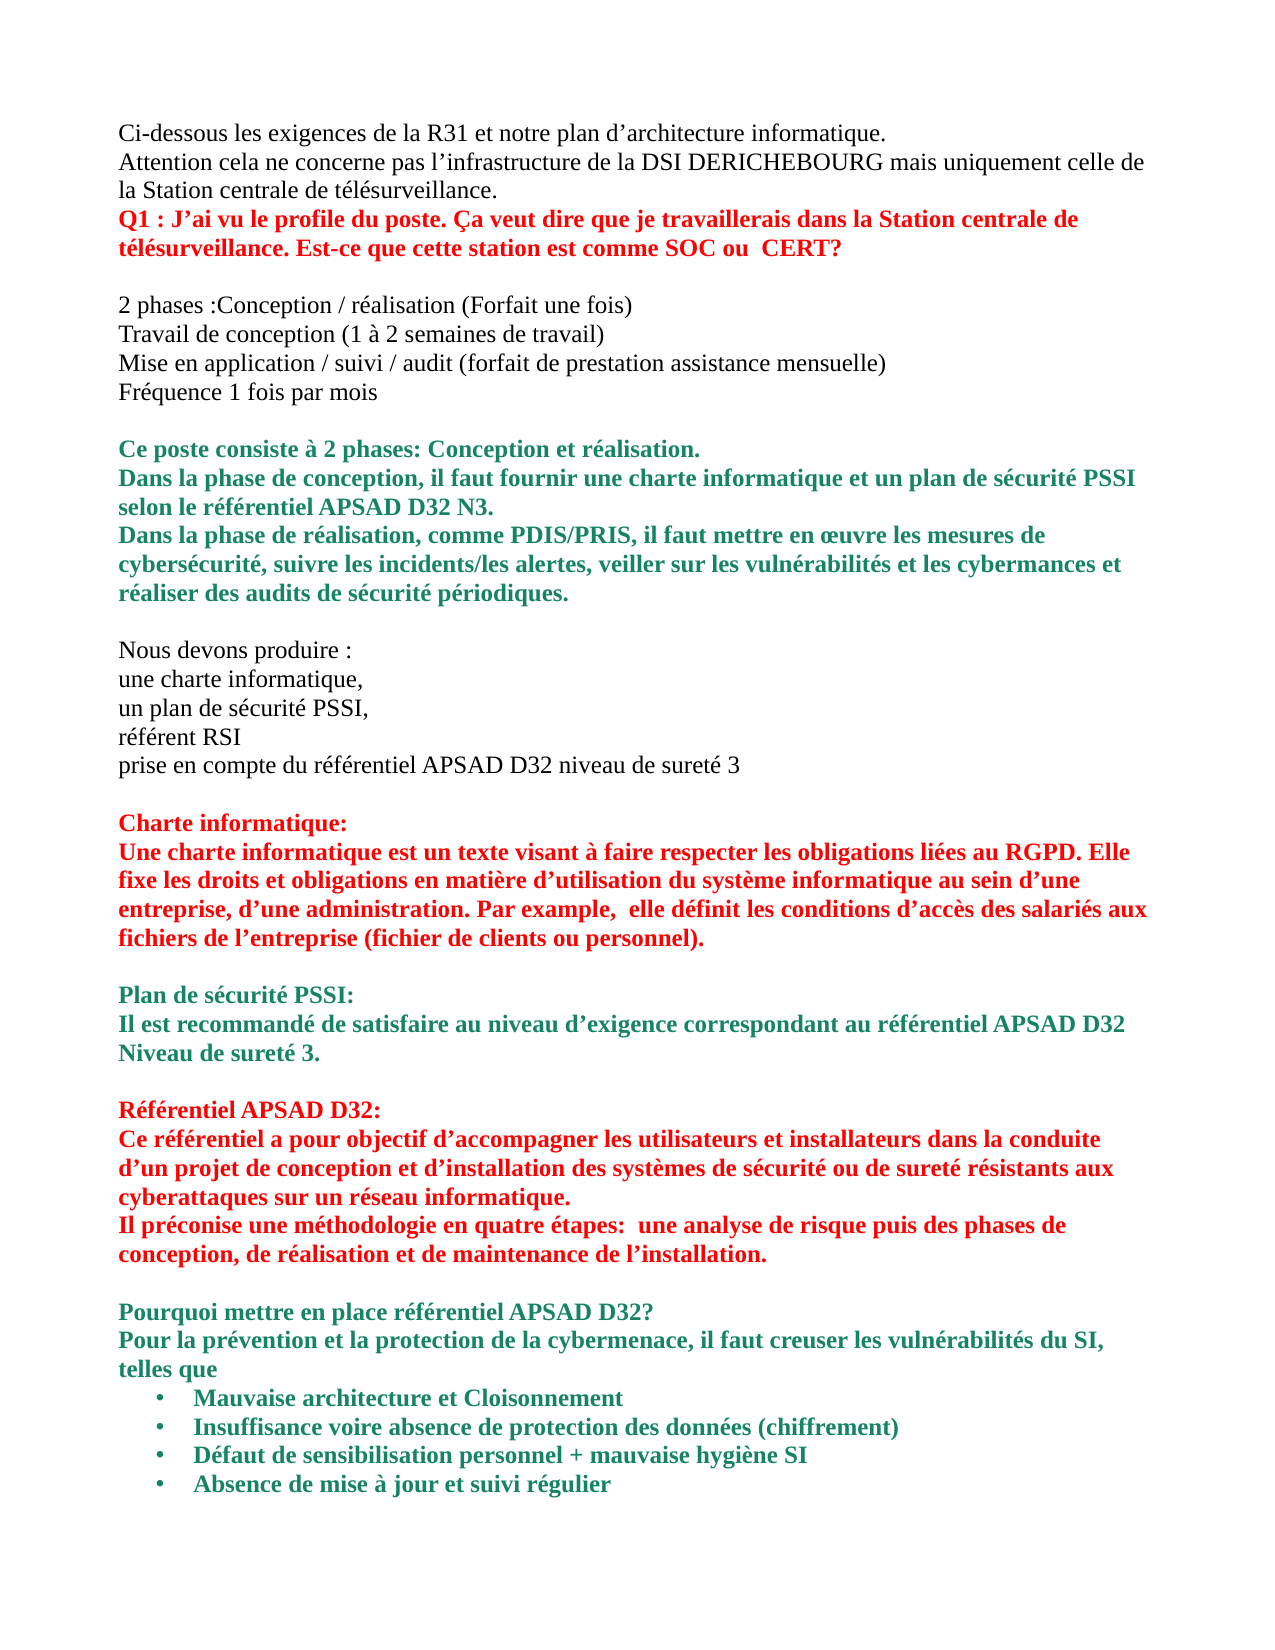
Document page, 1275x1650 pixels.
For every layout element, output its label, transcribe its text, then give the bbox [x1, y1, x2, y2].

text Ci-dessous les exigences de la R31 et notre plan d’architecture informatique. [118, 118, 1157, 147]
text prise en compte du référentiel APSAD D32 niveau de sureté 3 [118, 751, 1157, 779]
text Q1 : J’ai vu le profile du poste. Ça veut dire que je travaillerais dans la Station centrale de télésurveillance. Est-ce que cette station est comme SOC ou CERT? [118, 204, 1157, 262]
text Charte informatique: [118, 808, 1157, 837]
text Il préconise une méthodologie en quatre étapes: une analyse de risque puis des phases de conception, de réalisation et de maintenance de l’installation. [118, 1211, 1157, 1268]
text un plan de sécurité PSSI, [118, 693, 1157, 722]
text Référentiel APSAD D32: [118, 1096, 1157, 1124]
text Il est recommandé de satisfaire au niveau d’exigence correspondant au référentiel APSAD D32 Niveau de sureté 3. [118, 1009, 1157, 1067]
list Absence de mise à jour et suivi régulier [156, 1469, 1157, 1498]
text Pourquoi mettre en place référentiel APSAD D32? [118, 1297, 1157, 1326]
text Plan de sécurité PSSI: [118, 981, 1157, 1009]
text Mise en application / suivi / audit (forfait de prestation assistance mensuelle) [118, 348, 1157, 377]
text Nous devons produire : [118, 636, 1157, 664]
text 2 phases :Conception / réalisation (Forfait une fois) [118, 291, 1157, 319]
text Pour la prévention et la protection de la cybermenace, il faut creuser les vulnérabilités du SI, telles que [118, 1326, 1157, 1383]
list Défaut de sensibilisation personnel + mauvaise hygiène SI [156, 1441, 1157, 1469]
text Travail de conception (1 à 2 semaines de travail) [118, 319, 1157, 348]
text référent RSI [118, 722, 1157, 751]
text Attention cela ne concerne pas l’infrastructure de la DSI DERICHEBOURG mais uniquement celle de la Station centrale de télésurveillance. [118, 147, 1157, 204]
text Ce référentiel a pour objectif d’accompagner les utilisateurs et installateurs dans la conduite d’un projet de conception et d’installation des systèmes de sécurité ou de sureté résistants aux cyberattaques sur un réseau informatique. [118, 1124, 1157, 1211]
text une charte informatique, [118, 664, 1157, 693]
text Ce poste consiste à 2 phases: Conception et réalisation. [118, 434, 1157, 463]
text Dans la phase de réalisation, comme PDIS/PRIS, il faut mettre en œuvre les mesures de cybersécurité, suivre les incidents/les alertes, veiller sur les vulnérabilités et les cybermances et réaliser des audits de sécurité périodiques. [118, 521, 1157, 607]
list Insuffisance voire absence de protection des données (chiffrement) [156, 1412, 1157, 1441]
text Une charte informatique est un texte visant à faire respecter les obligations liées au RGPD. Elle fixe les droits et obligations en matière d’utilisation du système informatique au sein d’une entreprise, d’une administration. Par example, elle définit les conditions d’accès des salariés aux fichiers de l’entreprise (fichier de clients ou personnel). [118, 837, 1157, 952]
list Mauvaise architecture et Cloisonnement [156, 1383, 1157, 1412]
text Dans la phase de conception, il faut fournir une charte informatique et un plan de sécurité PSSI selon le référentiel APSAD D32 N3. [118, 463, 1157, 521]
text Fréquence 1 fois par mois [118, 377, 1157, 406]
